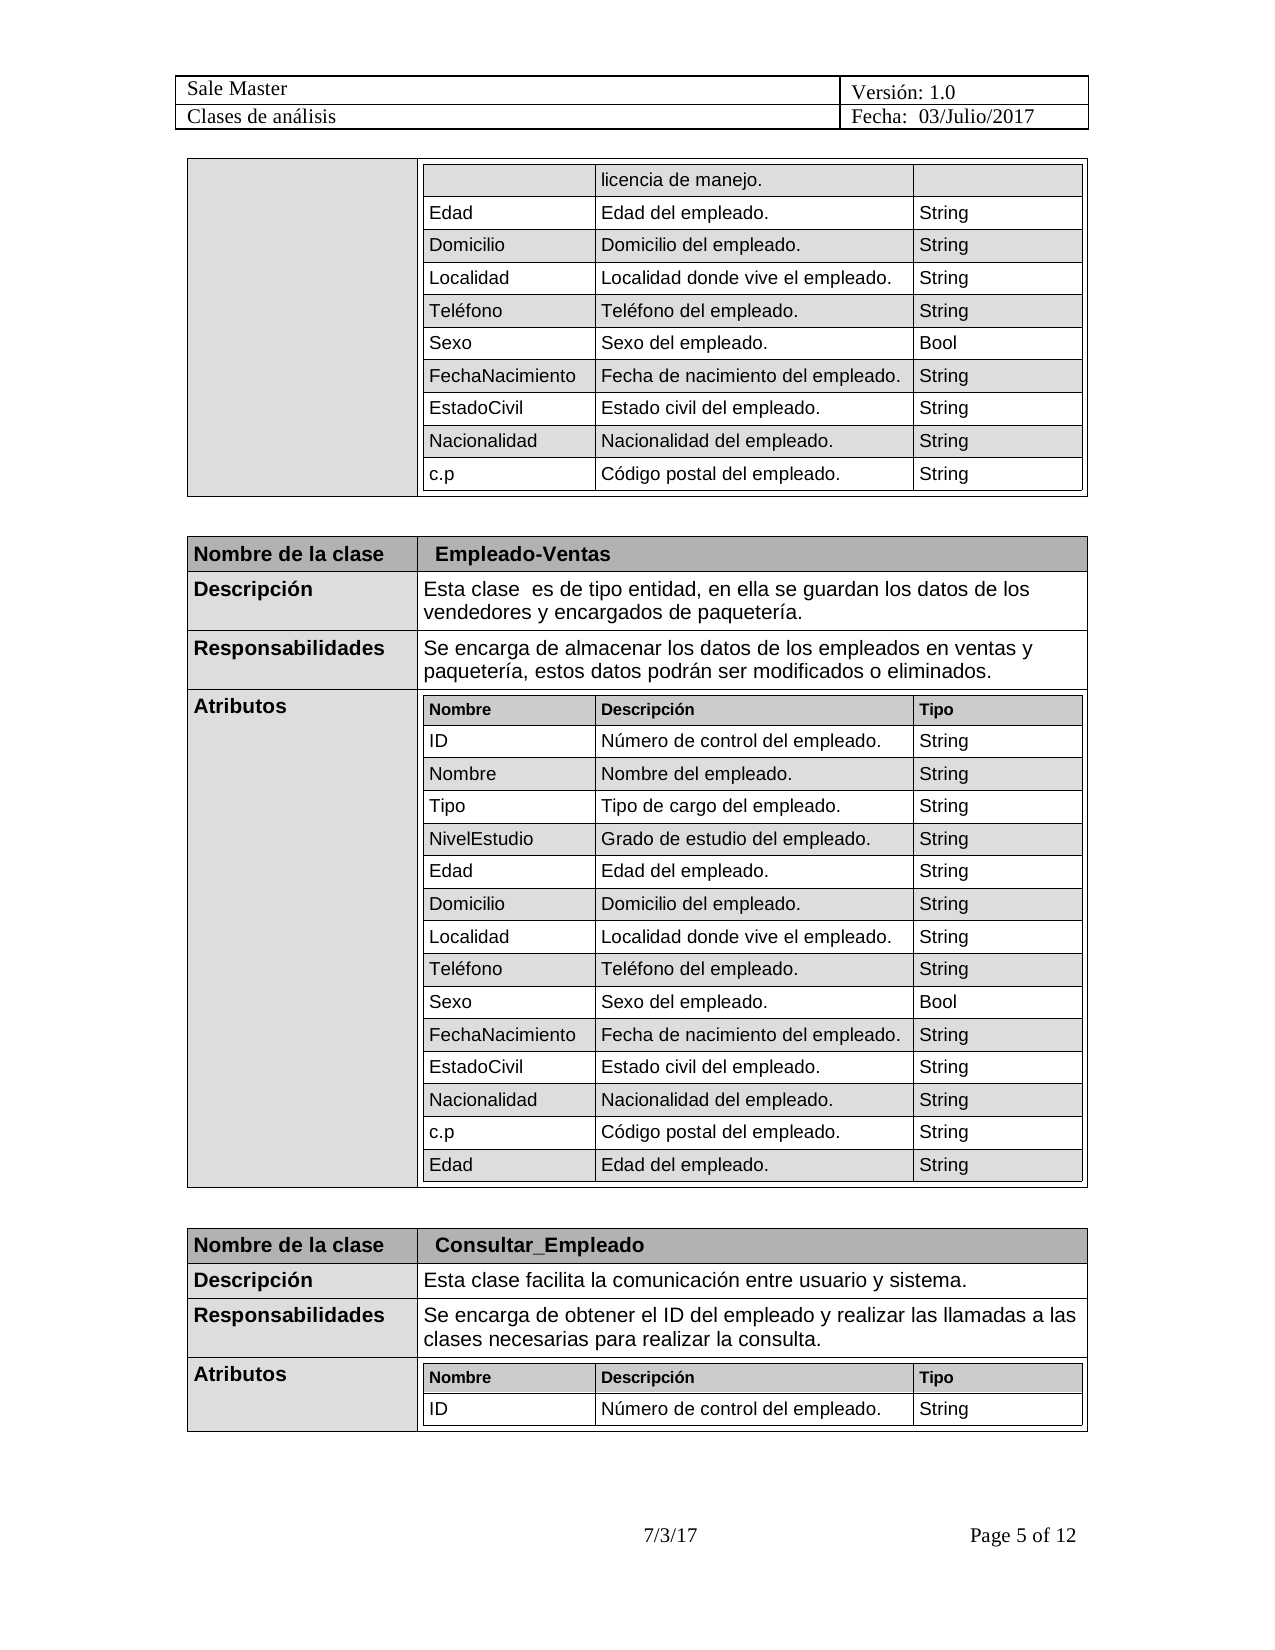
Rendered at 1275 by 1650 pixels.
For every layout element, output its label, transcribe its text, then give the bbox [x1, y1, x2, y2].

table_cell String [914, 1019, 1082, 1051]
table_cell String [914, 458, 1082, 490]
table_cell Tipo [424, 791, 595, 822]
table_cell String [914, 791, 1082, 822]
table_header Nombre de la clase [188, 537, 417, 571]
table_cell EstadoCivil [424, 1052, 595, 1083]
table_cell Localidad donde vive el empleado. [596, 263, 913, 294]
table_cell String [914, 1117, 1082, 1148]
table_header Nombre [424, 696, 595, 725]
table_cell Sexo del empleado. [596, 328, 913, 359]
table_cell String [914, 230, 1082, 262]
table_cell [914, 165, 1082, 196]
table_cell Responsabilidades [188, 631, 417, 689]
table_cell Nacionalidad [424, 426, 595, 457]
table_cell String [914, 856, 1082, 888]
table_cell [188, 159, 417, 496]
table_cell Fecha de nacimiento del empleado. [596, 360, 913, 392]
table_cell Fecha de nacimiento del empleado. [596, 1019, 913, 1051]
table_cell String [914, 1150, 1082, 1181]
table_cell String [914, 393, 1082, 424]
table_cell [424, 165, 595, 196]
table_cell Descripción [188, 1264, 417, 1298]
table_cell Localidad [424, 921, 595, 953]
table_cell String [914, 1084, 1082, 1116]
table_cell Responsabilidades [188, 1299, 417, 1357]
table_cell Teléfono del empleado. [596, 954, 913, 986]
table_cell ID [424, 726, 595, 757]
table_cell FechaNacimiento [424, 360, 595, 392]
table_cell String [914, 263, 1082, 294]
table_cell licencia de manejo. [596, 165, 913, 196]
table_cell Sexo del empleado. [596, 987, 913, 1018]
table_cell Edad [424, 856, 595, 888]
table_cell Sexo [424, 987, 595, 1018]
table_cell Nacionalidad del empleado. [596, 426, 913, 457]
table_cell Esta clase es de tipo entidad, en ella se guardan los datos de los vendedores y encargados de paquetería. [418, 572, 1087, 630]
table_cell Tipo de cargo del empleado. [596, 791, 913, 822]
table_header Empleado-Ventas [418, 537, 1087, 571]
table_cell Nombre del empleado. [596, 758, 913, 790]
table_cell Atributos [188, 1358, 417, 1431]
table_cell Descripción [188, 572, 417, 630]
table_cell NivelEstudio [424, 824, 595, 855]
table_cell Edad del empleado. [596, 856, 913, 888]
table_cell Grado de estudio del empleado. [596, 824, 913, 855]
table_cell [418, 1358, 1087, 1431]
table_cell Domicilio [424, 889, 595, 920]
table_cell String [914, 1052, 1082, 1083]
table_cell Bool [914, 987, 1082, 1018]
table_header Tipo [914, 696, 1082, 725]
table_cell Localidad [424, 263, 595, 294]
table_cell String [914, 197, 1082, 229]
table_header Descripción [596, 696, 913, 725]
table_cell Esta clase facilita la comunicación entre usuario y sistema. [418, 1264, 1087, 1298]
table_cell EstadoCivil [424, 393, 595, 424]
table_header Tipo [914, 1364, 1082, 1392]
table_cell Localidad donde vive el empleado. [596, 921, 913, 953]
table_cell [418, 690, 1087, 1187]
table_cell Bool [914, 328, 1082, 359]
table_cell Teléfono [424, 954, 595, 986]
table_cell String [914, 921, 1082, 953]
table_cell Teléfono del empleado. [596, 295, 913, 327]
table_cell Edad del empleado. [596, 1150, 913, 1181]
table_cell String [914, 426, 1082, 457]
table_cell Número de control del empleado. [596, 726, 913, 757]
table_cell String [914, 889, 1082, 920]
table_cell c.p [424, 1117, 595, 1148]
table_header Nombre de la clase [188, 1229, 417, 1263]
table_cell String [914, 954, 1082, 986]
table_cell String [914, 824, 1082, 855]
table_cell ID [424, 1394, 595, 1425]
table_cell FechaNacimiento [424, 1019, 595, 1051]
table_cell Nacionalidad del empleado. [596, 1084, 913, 1116]
table_cell String [914, 758, 1082, 790]
table_cell String [914, 726, 1082, 757]
table_cell Atributos [188, 690, 417, 1187]
table_cell Se encarga de almacenar los datos de los empleados en ventas y paquetería, estos datos podrán ser modificados o eliminados. [418, 631, 1087, 689]
table_cell Sexo [424, 328, 595, 359]
table_cell Domicilio del empleado. [596, 889, 913, 920]
table_cell Domicilio [424, 230, 595, 262]
table_header Descripción [596, 1364, 913, 1392]
table_cell Edad del empleado. [596, 197, 913, 229]
table_cell String [914, 360, 1082, 392]
table_cell Nacionalidad [424, 1084, 595, 1116]
table_cell c.p [424, 458, 595, 490]
table_header Nombre [424, 1364, 595, 1392]
table_cell Se encarga de obtener el ID del empleado y realizar las llamadas a las clases necesarias para realizar la consulta. [418, 1299, 1087, 1357]
table_cell String [914, 1394, 1082, 1425]
table_cell Teléfono [424, 295, 595, 327]
table_cell Edad [424, 1150, 595, 1181]
table_cell Código postal del empleado. [596, 1117, 913, 1148]
table_cell Edad [424, 197, 595, 229]
table_cell Nombre [424, 758, 595, 790]
table_cell Número de control del empleado. [596, 1394, 913, 1425]
table_cell Domicilio del empleado. [596, 230, 913, 262]
table_cell Estado civil del empleado. [596, 393, 913, 424]
table_header Consultar_Empleado [418, 1229, 1087, 1263]
table_cell Estado civil del empleado. [596, 1052, 913, 1083]
table_cell String [914, 295, 1082, 327]
table_cell [418, 159, 1087, 496]
table_cell Código postal del empleado. [596, 458, 913, 490]
